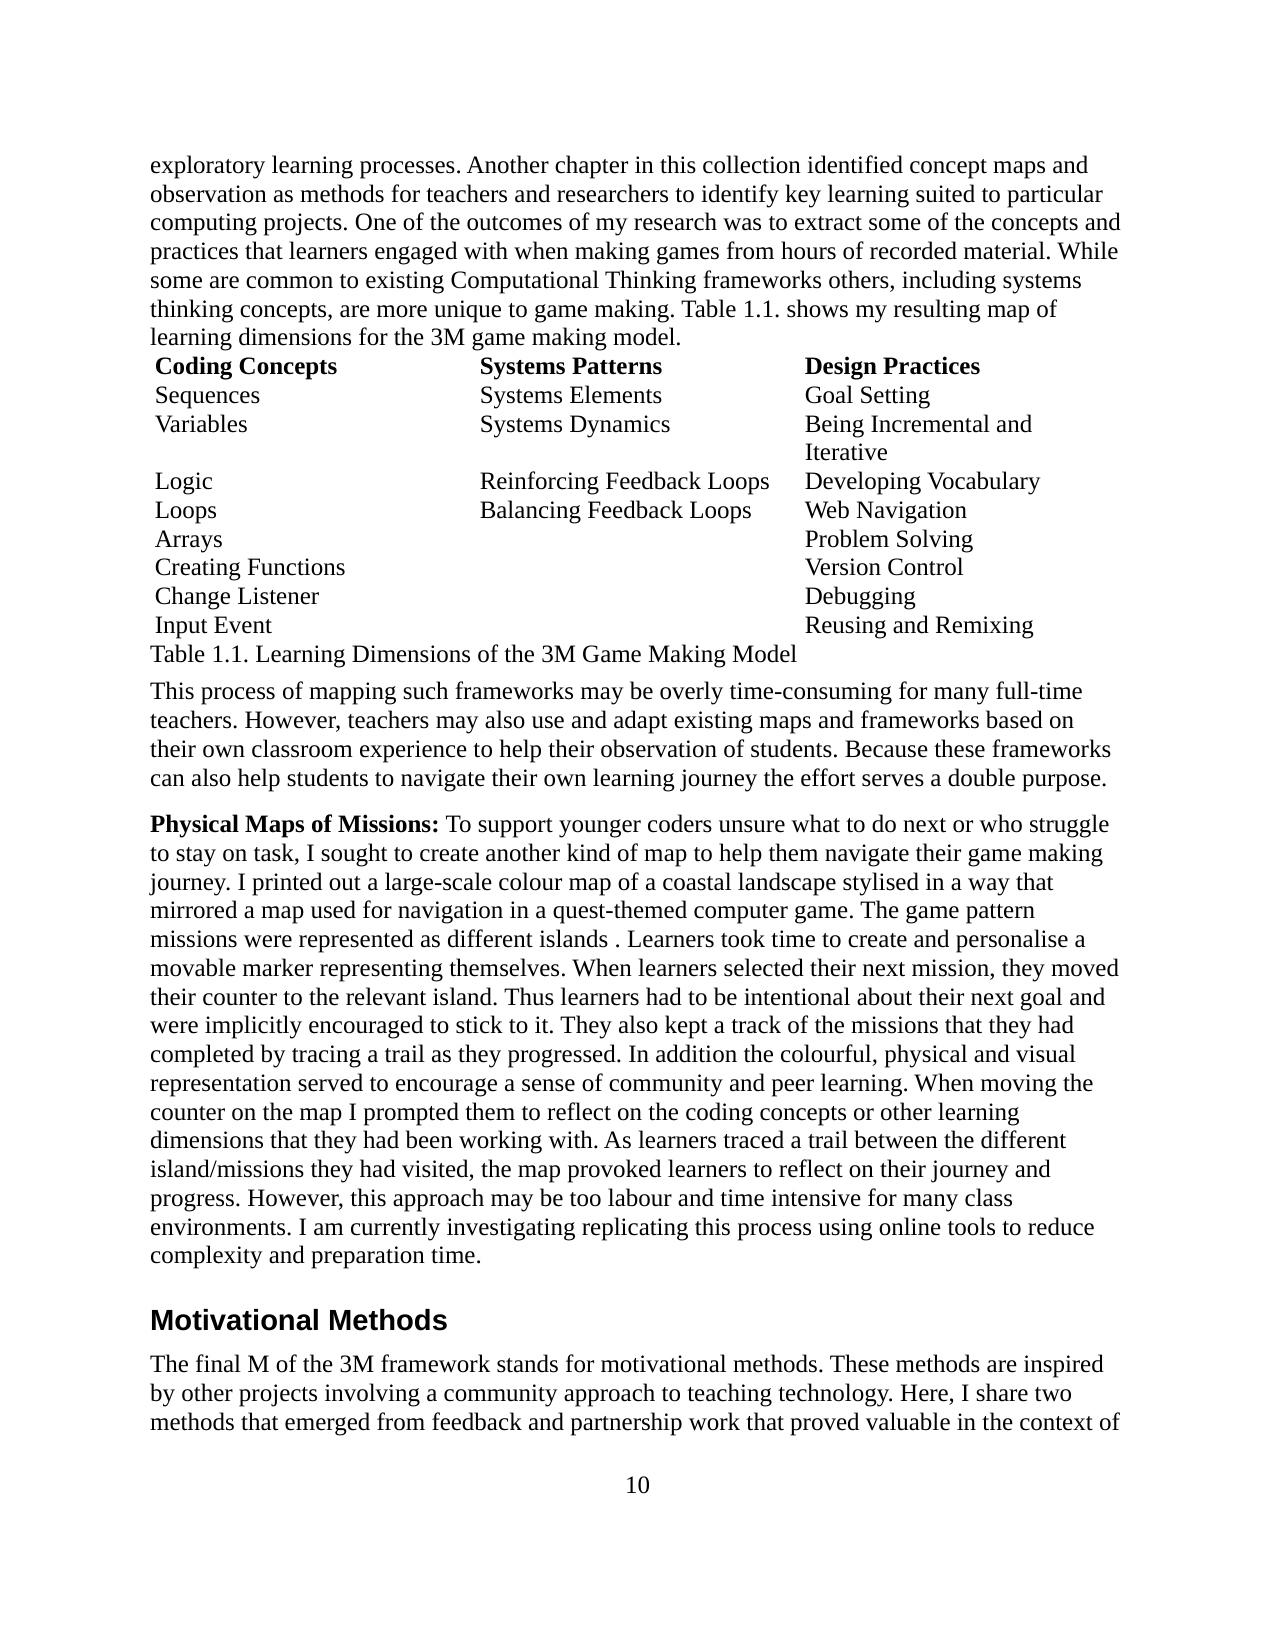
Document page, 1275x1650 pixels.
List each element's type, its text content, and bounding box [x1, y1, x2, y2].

table_cell Reusing and Remixing [800, 610, 1125, 639]
table_header Design Practices [800, 351, 1125, 380]
table_cell Version Control [800, 553, 1125, 581]
table_cell Debugging [800, 581, 1125, 610]
table_cell [475, 553, 800, 581]
table_cell [475, 581, 800, 610]
table_cell Goal Setting [800, 380, 1125, 409]
table_header Coding Concepts [150, 351, 475, 380]
table_header Systems Patterns [475, 351, 800, 380]
table_cell Developing Vocabulary [800, 466, 1125, 495]
table_cell Balancing Feedback Loops [475, 495, 800, 524]
table_cell [475, 524, 800, 552]
text Physical Maps of Missions: To support younger coders unsure what to do next or who struggle to stay on task, I sought to create another kind of map to help them navigate their game making journey. I printed out a large-scale colour map of a coastal landscape stylised in a way that mirrored a map used for navigation in a quest-themed computer game. The game pattern missions were represented as different islands . Learners took time to create and personalise a movable marker representing themselves. When learners selected their next mission, they moved their counter to the relevant island. Thus learners had to be intentional about their next goal and were implicitly encouraged to stick to it. They also kept a track of the missions that they had completed by tracing a trail as they progressed. In addition the colourful, physical and visual representation served to encourage a sense of community and peer learning. When moving the counter on the map I prompted them to reflect on the coding concepts or other learning dimensions that they had been working with. As learners traced a trail between the different island/missions they had visited, the map provoked learners to reflect on their journey and progress. However, this approach may be too labour and time intensive for many class environments. I am currently investigating replicating this process using online tools to reduce complexity and preparation time. [150, 809, 1125, 1269]
table_cell Variables [150, 409, 475, 466]
text Table 1.1. Learning Dimensions of the 3M Game Making Model [150, 639, 1125, 667]
table_cell Creating Functions [150, 553, 475, 581]
table_cell Systems Elements [475, 380, 800, 409]
table_cell Logic [150, 466, 475, 495]
table_cell Arrays [150, 524, 475, 552]
table_cell Problem Solving [800, 524, 1125, 552]
table_cell [475, 610, 800, 639]
table_cell Systems Dynamics [475, 409, 800, 466]
table_cell Change Listener [150, 581, 475, 610]
table_cell Reinforcing Feedback Loops [475, 466, 800, 495]
table_cell Sequences [150, 380, 475, 409]
text This process of mapping such frameworks may be overly time-consuming for many full-time teachers. However, teachers may also use and adapt existing maps and frameworks based on their own classroom experience to help their observation of students. Because these frameworks can also help students to navigate their own learning journey the effort serves a double purpose. [150, 676, 1125, 791]
text exploratory learning processes. Another chapter in this collection identified concept maps and observation as methods for teachers and researchers to identify key learning suited to particular computing projects. One of the outcomes of my research was to extract some of the concepts and practices that learners engaged with when making games from hours of recorded material. While some are common to existing Computational Thinking frameworks others, including systems thinking concepts, are more unique to game making. Table 1.1. shows my resulting map of learning dimensions for the 3M game making model. [150, 150, 1125, 351]
subtitle Motivational Methods [150, 1303, 1125, 1337]
table_cell Web Navigation [800, 495, 1125, 524]
table_cell Loops [150, 495, 475, 524]
table_cell Being Incremental and Iterative [800, 409, 1125, 466]
text The final M of the 3M framework stands for motivational methods. These methods are inspired by other projects involving a community approach to teaching technology. Here, I share two methods that emerged from feedback and partnership work that proved valuable in the context of [150, 1349, 1125, 1436]
table_cell Input Event [150, 610, 475, 639]
